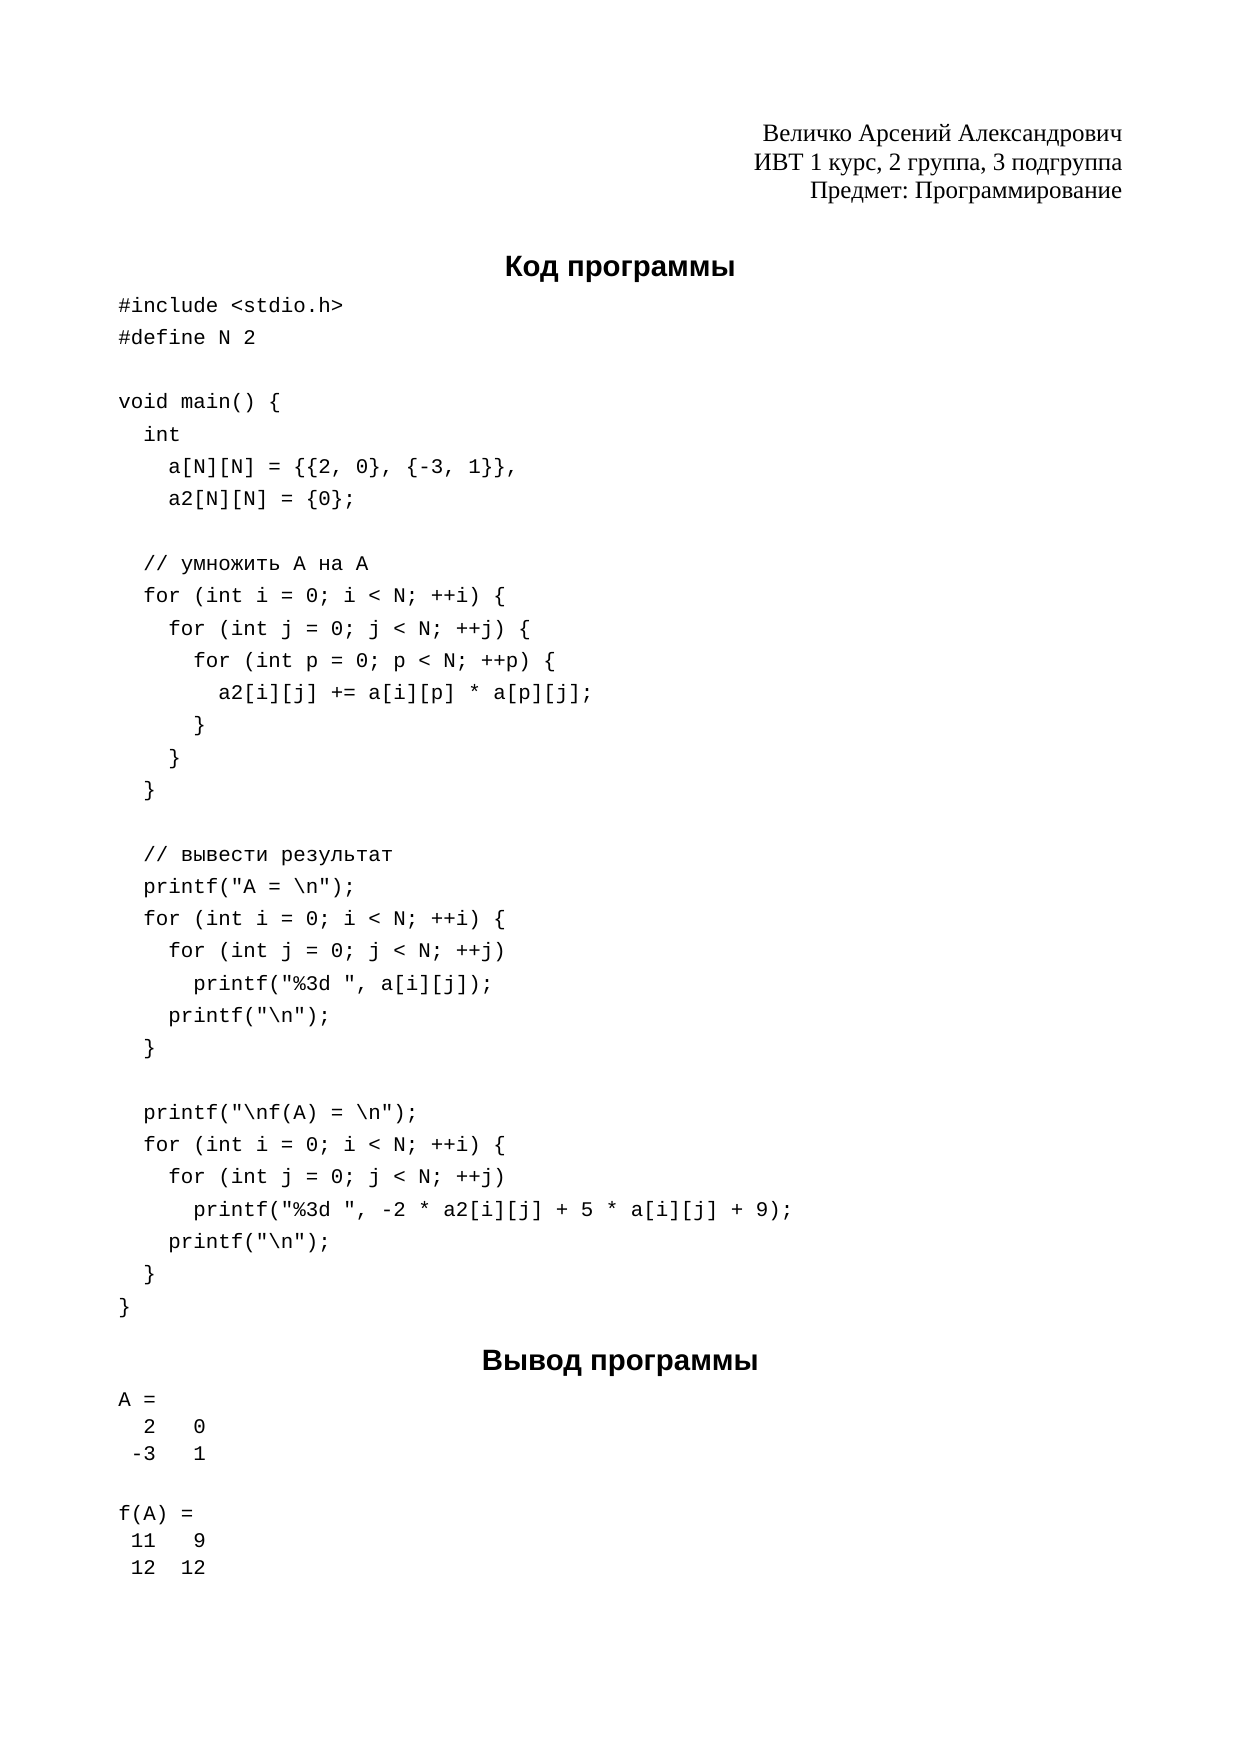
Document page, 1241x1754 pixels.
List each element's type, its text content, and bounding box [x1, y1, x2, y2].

text printf("%3d ", -2 * a2[i][j] + 5 * a[i][j] + 9); [118, 1199, 1122, 1222]
text for (int i = 0; i < N; ++i) { [118, 908, 1122, 932]
text // вывести результат [118, 844, 1122, 867]
text for (int j = 0; j < N; ++j) [118, 1167, 1122, 1190]
text printf("A = \n"); [118, 876, 1122, 899]
text for (int p = 0; p < N; ++p) { [118, 650, 1122, 673]
text int [118, 424, 1122, 447]
text a[N][N] = {{2, 0}, {-3, 1}}, [118, 456, 1122, 480]
text #define N 2 [118, 327, 1122, 351]
text #include <stdio.h> [118, 295, 1122, 318]
text } [118, 1296, 1122, 1319]
text a2[i][j] += a[i][p] * a[p][j]; [118, 682, 1122, 706]
text void main() { [118, 392, 1122, 415]
text // умножить A на A [118, 553, 1122, 577]
text } [118, 1263, 1122, 1287]
text } [118, 779, 1122, 803]
subtitle Вывод программы [118, 1343, 1122, 1376]
text printf("%3d ", a[i][j]); [118, 973, 1122, 996]
text -3 1 [118, 1443, 1122, 1467]
text for (int j = 0; j < N; ++j) { [118, 618, 1122, 641]
text } [118, 1037, 1122, 1061]
text } [118, 747, 1122, 770]
text for (int j = 0; j < N; ++j) [118, 941, 1122, 964]
text 11 9 [118, 1530, 1122, 1554]
text 2 0 [118, 1416, 1122, 1440]
text } [118, 714, 1122, 738]
text f(A) = [118, 1503, 1122, 1527]
text for (int i = 0; i < N; ++i) { [118, 1134, 1122, 1158]
text A = [118, 1389, 1122, 1412]
text a2[N][N] = {0}; [118, 488, 1122, 512]
text for (int i = 0; i < N; ++i) { [118, 585, 1122, 609]
subtitle Код программы [118, 248, 1122, 282]
text 12 12 [118, 1557, 1122, 1581]
text printf("\n"); [118, 1005, 1122, 1029]
text printf("\n"); [118, 1231, 1122, 1255]
text printf("\nf(A) = \n"); [118, 1102, 1122, 1126]
